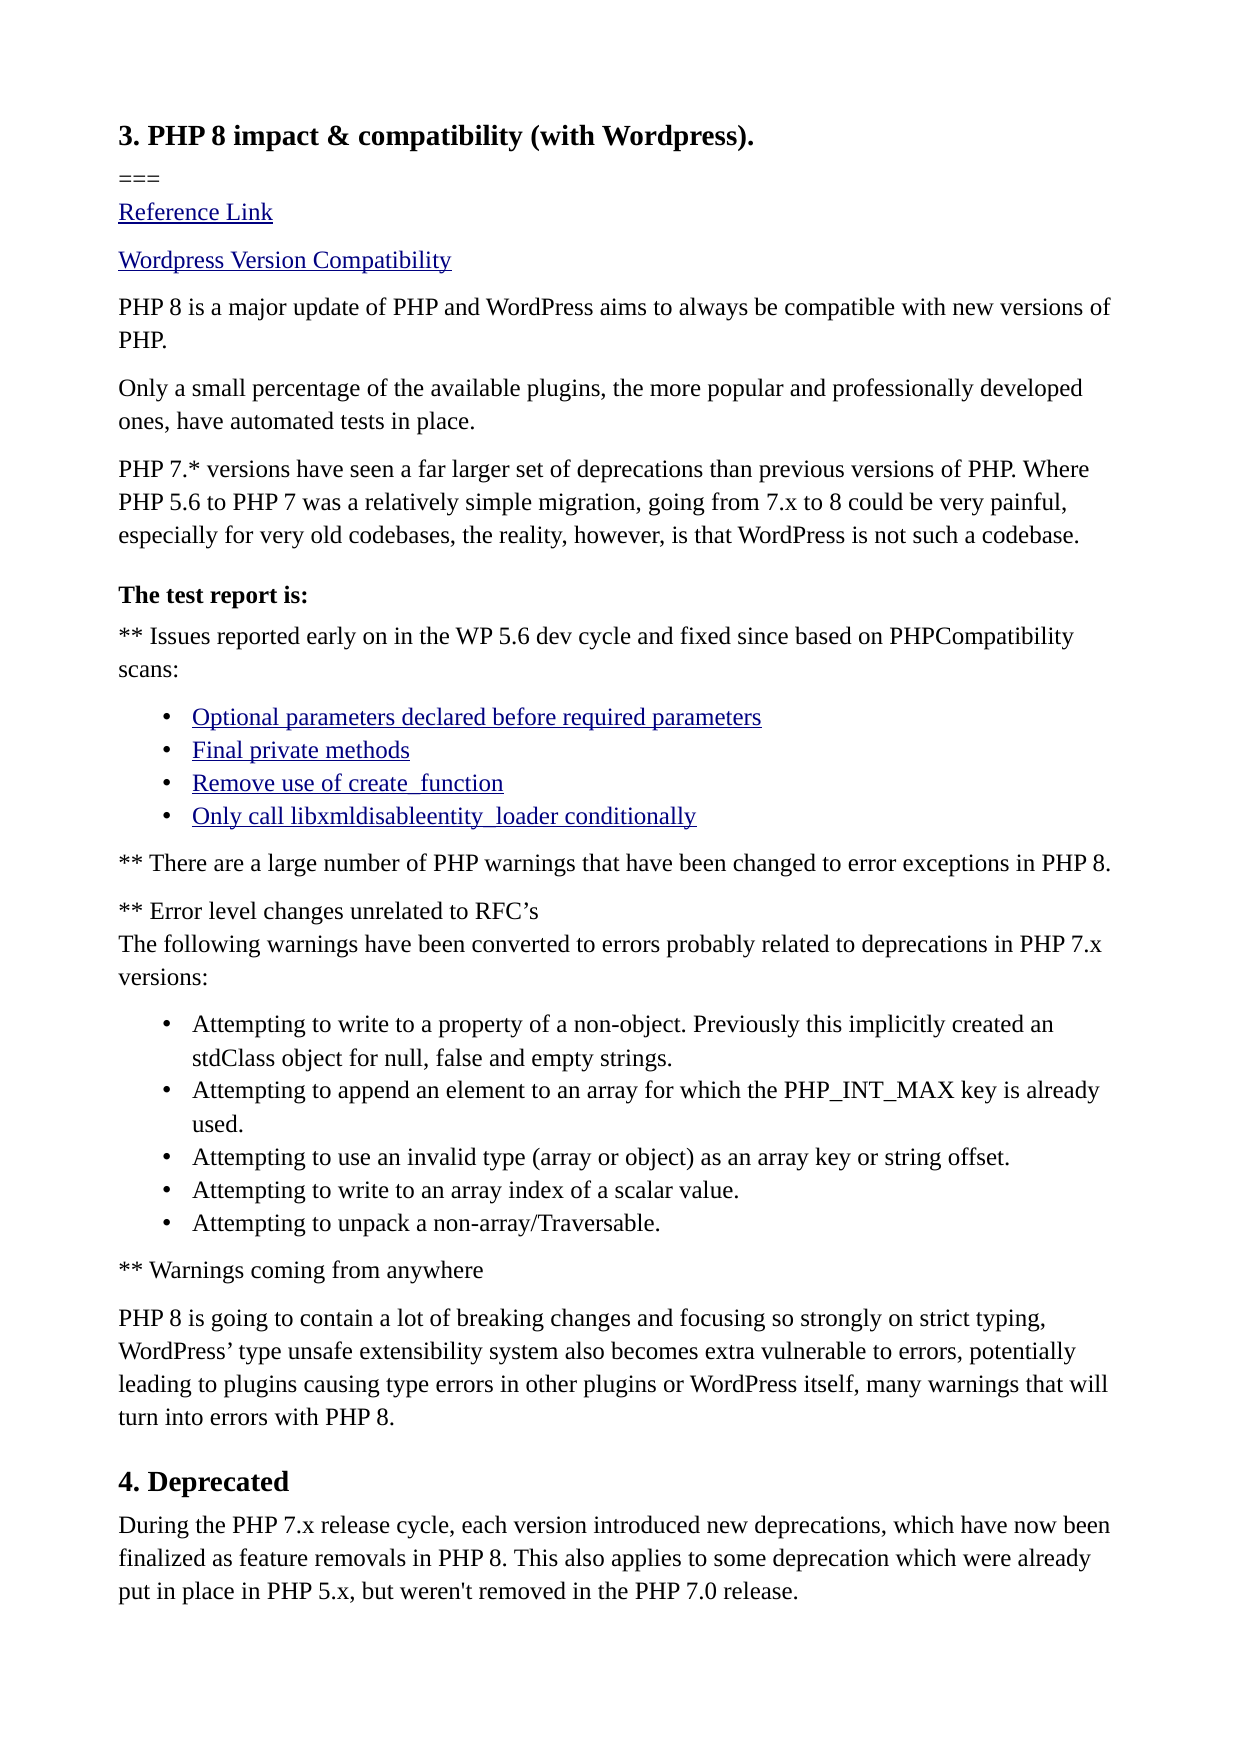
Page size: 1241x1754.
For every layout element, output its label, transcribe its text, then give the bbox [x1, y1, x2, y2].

text ** There are a large number of PHP warnings that have been changed to error exceptions in PHP 8. [118, 848, 1122, 877]
text ** Error level changes unrelated to RFC’s The following warnings have been converted to errors probably related to deprecations in PHP 7.x versions: [118, 896, 1122, 991]
text PHP 8 is a major update of PHP and WordPress aims to always be compatible with new versions of PHP. [118, 292, 1122, 354]
text === Reference Link [118, 164, 1122, 226]
list Attempting to unpack a non-array/Traversable. [162, 1208, 1122, 1236]
text ** Warnings coming from anywhere [118, 1255, 1122, 1284]
text During the PHP 7.x release cycle, each version introduced new deprecations, which have now been finalized as feature removals in PHP 8. This also applies to some deprecation which were already put in place in PHP 5.x, but weren't removed in the PHP 7.0 release. [118, 1510, 1122, 1605]
text PHP 8 is going to contain a lot of breaking changes and focusing so strongly on strict typing, WordPress’ type unsafe extensibility system also becomes extra vulnerable to errors, potentially leading to plugins causing type errors in other plugins or WordPress itself, many warnings that will turn into errors with PHP 8. [118, 1303, 1122, 1431]
list Attempting to use an invalid type (array or object) as an array key or string offset. [162, 1142, 1122, 1170]
list Final private methods [162, 735, 1122, 763]
text Wordpress Version Compatibility [118, 245, 1122, 273]
list Attempting to append an element to an array for which the PHP_INT_MAX key is already used. [162, 1076, 1122, 1137]
list Attempting to write to a property of a non-object. Previously this implicitly created an stdClass object for null, false and empty strings. [162, 1009, 1122, 1071]
subtitle The test report is: [118, 580, 1122, 608]
list Attempting to write to an array index of a scalar value. [162, 1175, 1122, 1203]
subtitle 3. PHP 8 impact & compatibility (with Wordpress). [118, 118, 1122, 152]
list Remove use of create_function [162, 768, 1122, 796]
subtitle 4. Deprecated [118, 1464, 1122, 1498]
list Only call libxmldisableentity_loader conditionally [162, 801, 1122, 829]
text ** Issues reported early on in the WP 5.6 dev cycle and fixed since based on PHPCompatibility scans: [118, 621, 1122, 683]
text PHP 7.* versions have seen a far larger set of deprecations than previous versions of PHP. Where PHP 5.6 to PHP 7 was a relatively simple migration, going from 7.x to 8 could be very painful, especially for very old codebases, the reality, however, is that WordPress is not such a codebase. [118, 454, 1122, 548]
list Optional parameters declared before required parameters [162, 702, 1122, 730]
text Only a small percentage of the available plugins, the more popular and professionally developed ones, have automated tests in place. [118, 373, 1122, 435]
